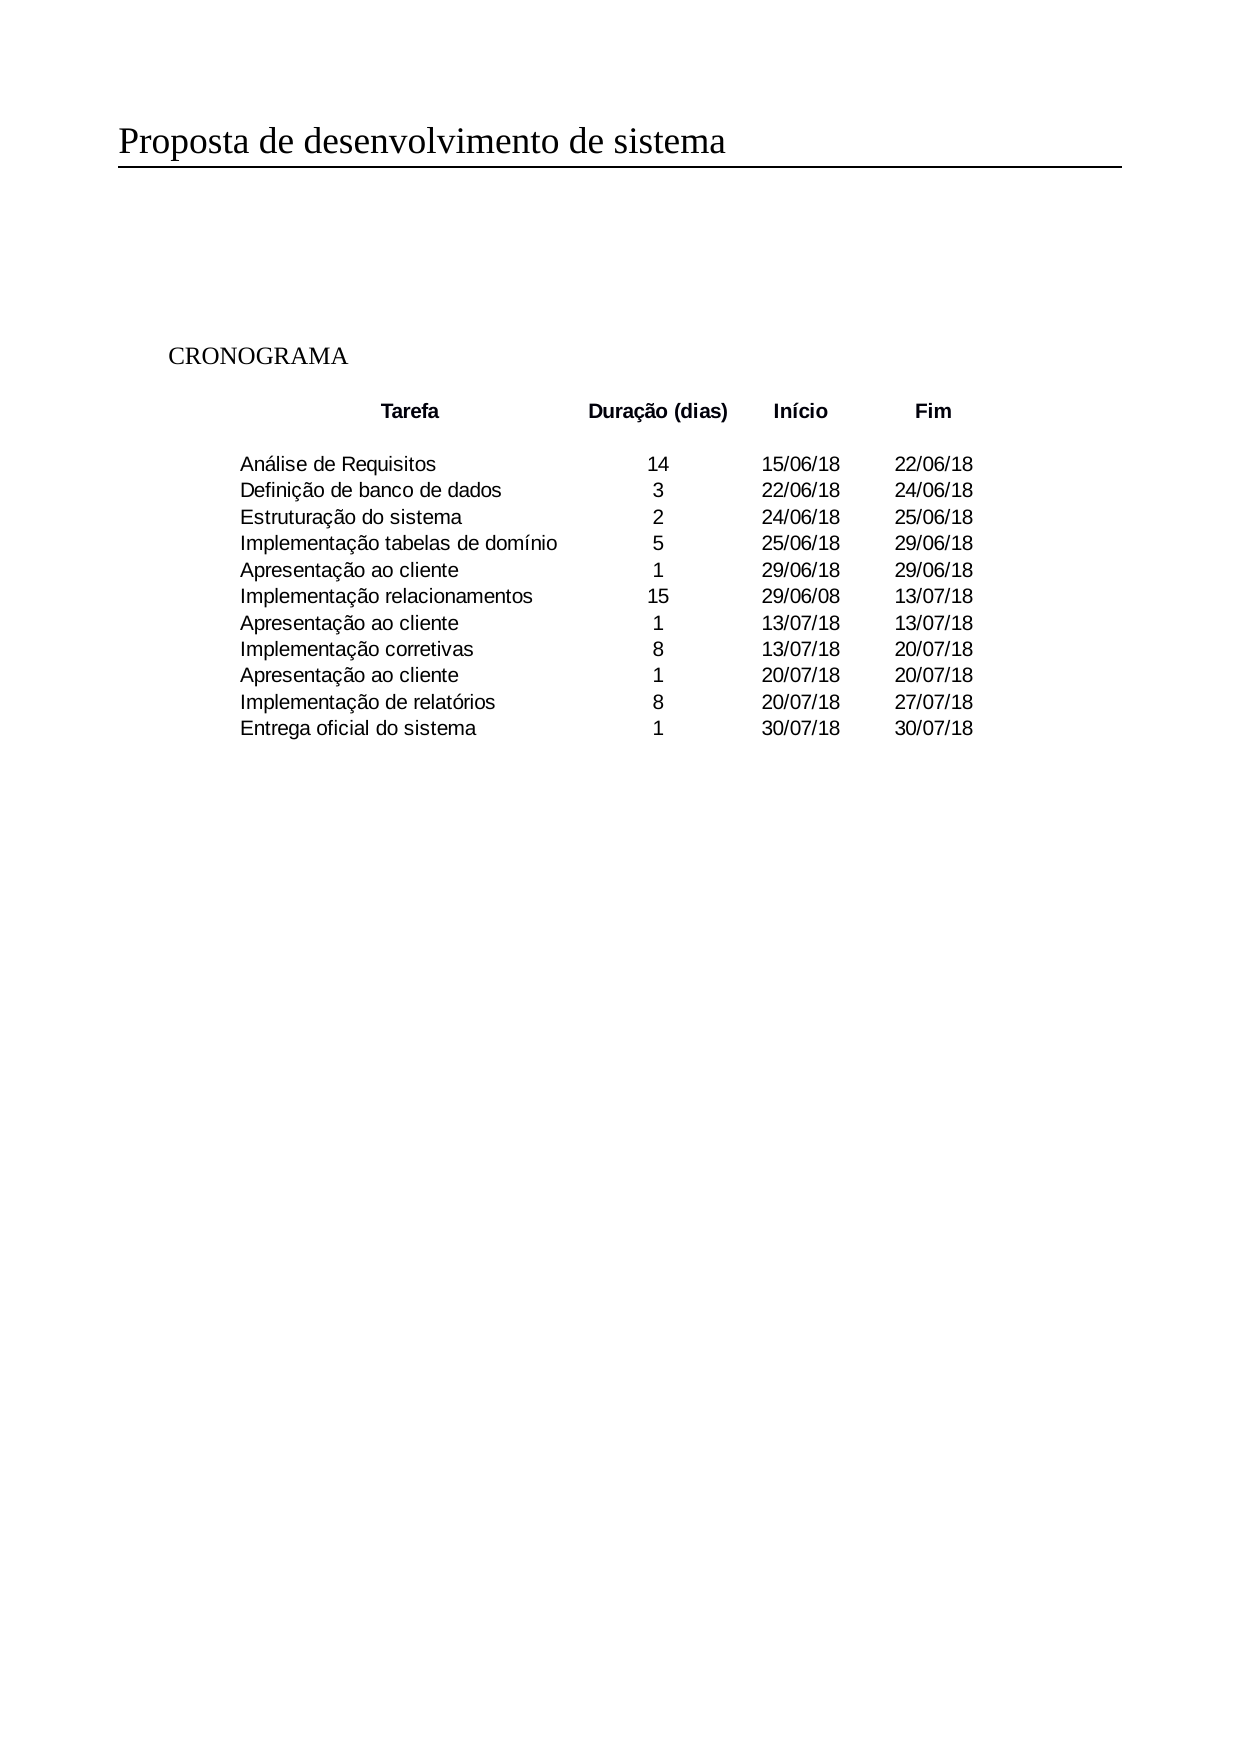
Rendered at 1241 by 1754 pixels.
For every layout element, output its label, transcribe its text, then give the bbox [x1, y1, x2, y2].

text CRONOGRAMA [118, 341, 1122, 370]
